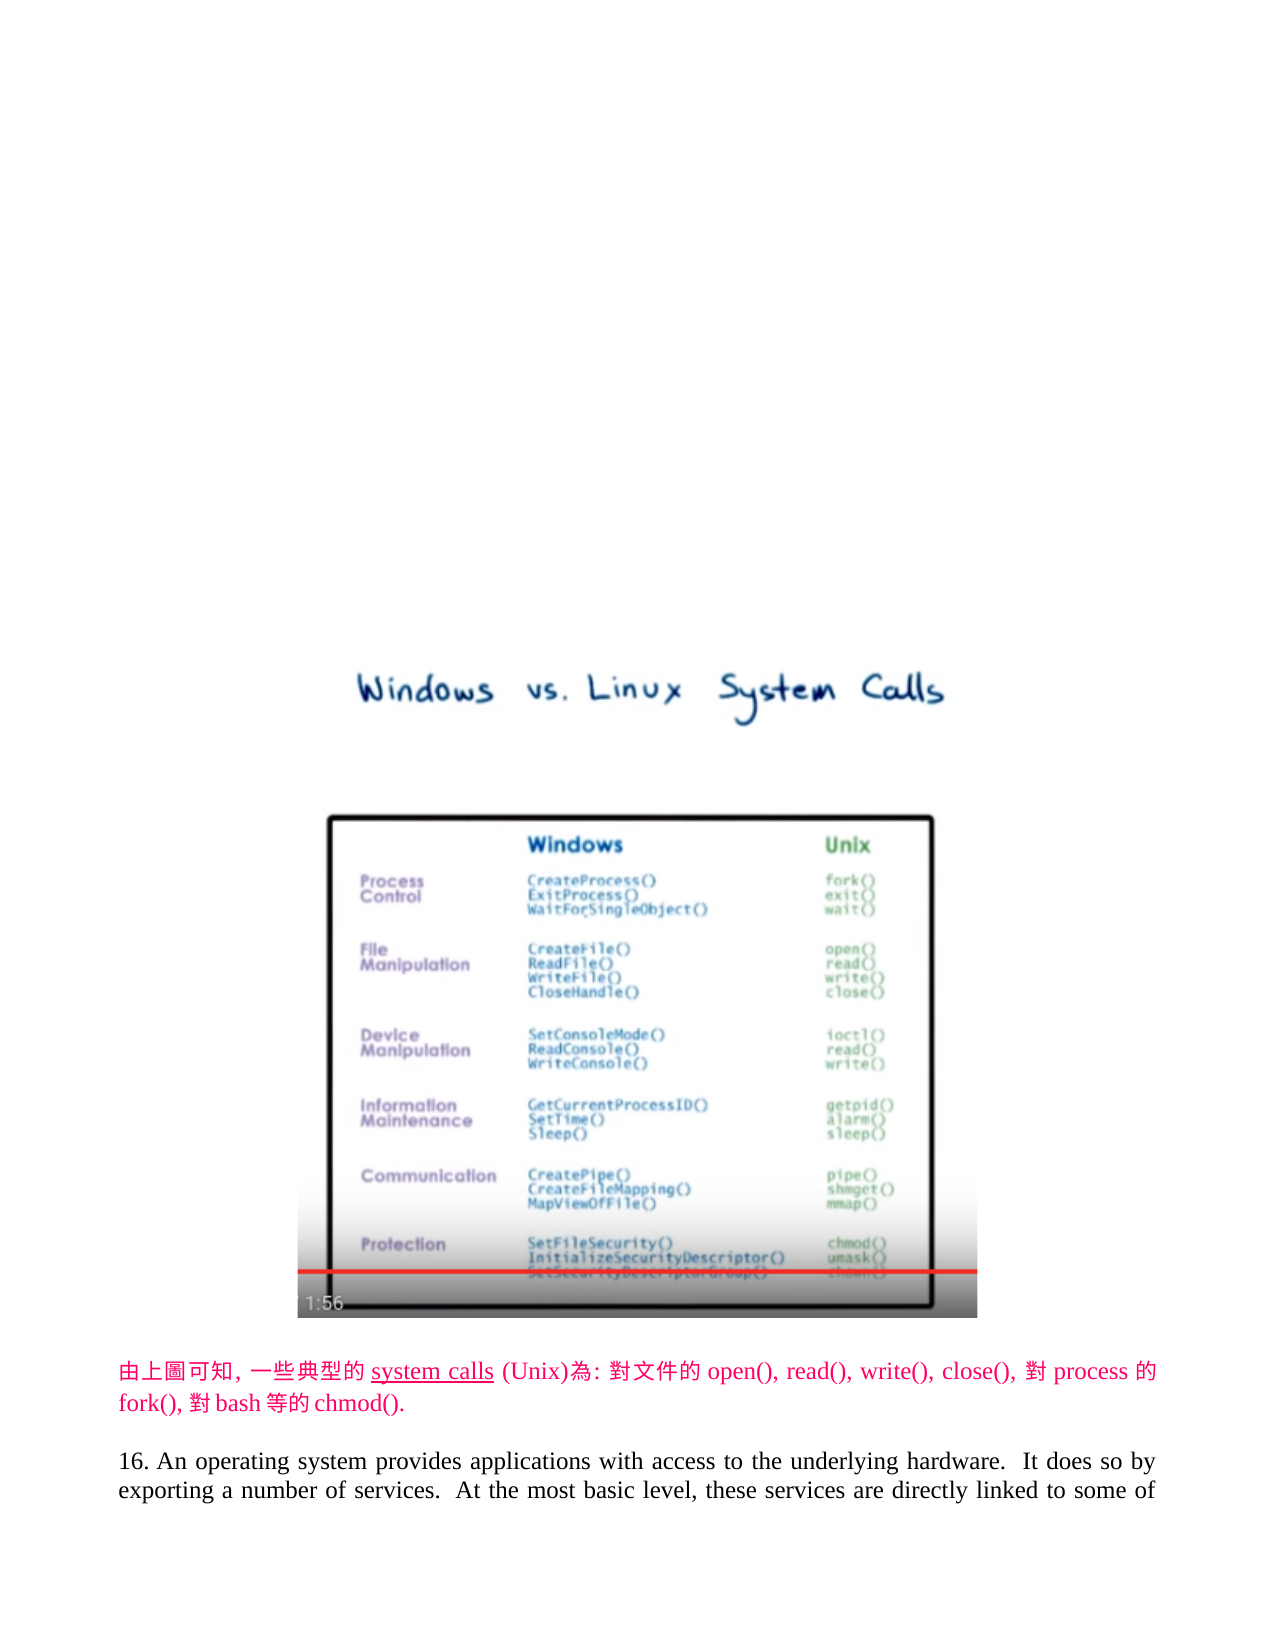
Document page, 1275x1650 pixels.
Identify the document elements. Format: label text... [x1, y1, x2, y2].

text 16. An operating system provides applications with access to the underlying hardware. It does so by exporting a number of services. At the most basic level, these services are directly linked to some of [118, 1446, 1157, 1504]
text 由上圖可知, 一些典型的system calls (Unix)為: 對文件的open(), read(), write(), close(), 對process的fork(), 對bash等的chmod(). [118, 1354, 1157, 1418]
picture [297, 664, 978, 1318]
